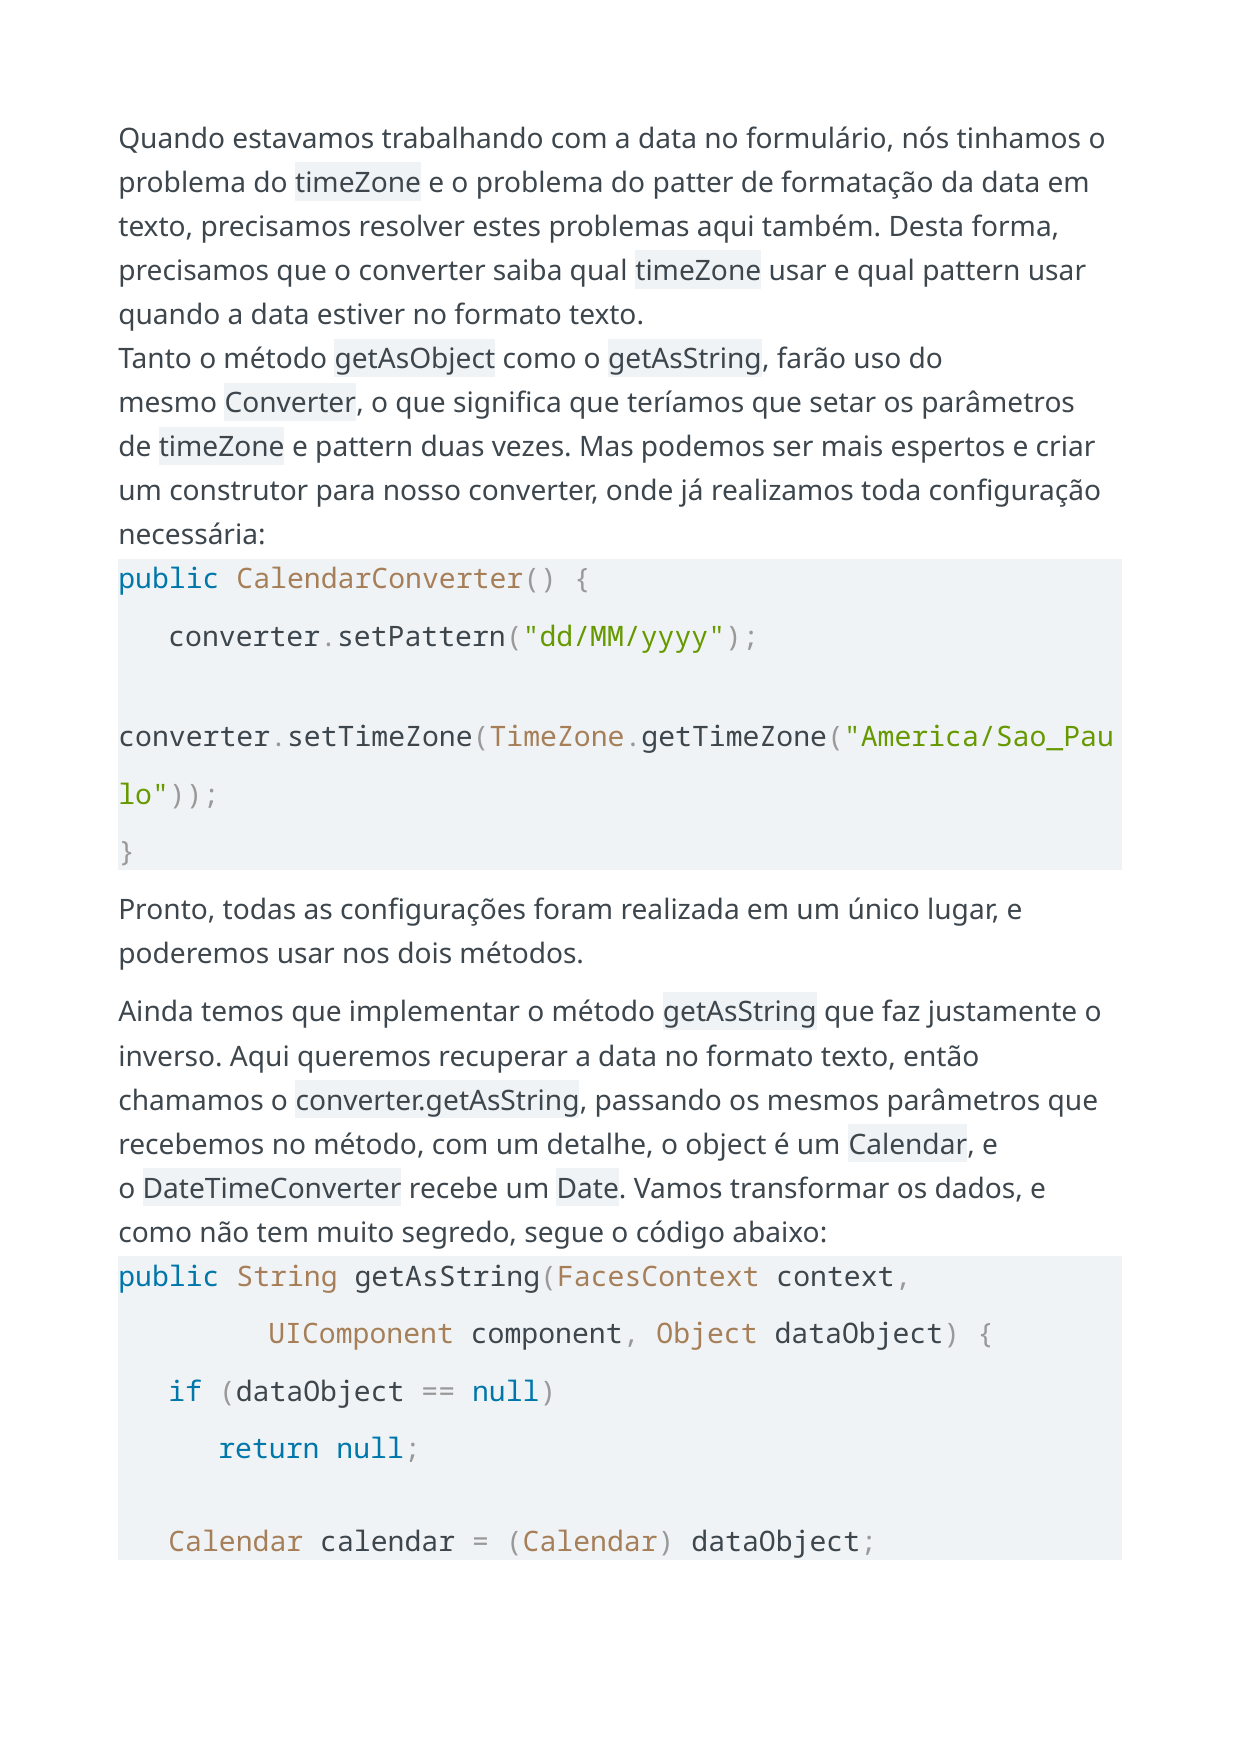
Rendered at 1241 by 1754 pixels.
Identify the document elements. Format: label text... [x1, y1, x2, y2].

text Pronto, todas as configurações foram realizada em um único lugar, e poderemos usar nos dois métodos. [118, 889, 1122, 971]
text if (dataObject == null) [118, 1371, 1122, 1409]
text } [118, 832, 1122, 870]
text public String getAsString(FacesContext context, [118, 1256, 1122, 1294]
text Tanto o método getAsObject como o getAsString, farão uso do mesmo Converter, o que significa que teríamos que setar os parâmetros de timeZone e pattern duas vezes. Mas podemos ser mais espertos e criar um construtor para nosso converter, onde já realizamos toda configuração necessária: [118, 338, 1122, 553]
text return null; [118, 1429, 1122, 1467]
text Ainda temos que implementar o método getAsString que faz justamente o inverso. Aqui queremos recuperar a data no formato texto, então chamamos o converter.getAsString, passando os mesmos parâmetros que recebemos no método, com um detalhe, o object é um Calendar, e o DateTimeConverter recebe um Date. Vamos transformar os dados, e como não tem muito segredo, segue o código abaixo: [118, 992, 1122, 1250]
text public CalendarConverter() { [118, 559, 1122, 597]
text Calendar calendar = (Calendar) dataObject; [118, 1522, 1122, 1560]
text UIComponent component, Object dataObject) { [118, 1314, 1122, 1352]
text converter.setTimeZone(TimeZone.getTimeZone("America/Sao_Paulo")); [118, 674, 1122, 812]
text Quando estavamos trabalhando com a data no formulário, nós tinhamos o problema do timeZone e o problema do patter de formatação da data em texto, precisamos resolver estes problemas aqui também. Desta forma, precisamos que o converter saiba qual timeZone usar e qual pattern usar quando a data estiver no formato texto. [118, 118, 1122, 333]
text converter.setPattern("dd/MM/yyyy"); [118, 616, 1122, 654]
